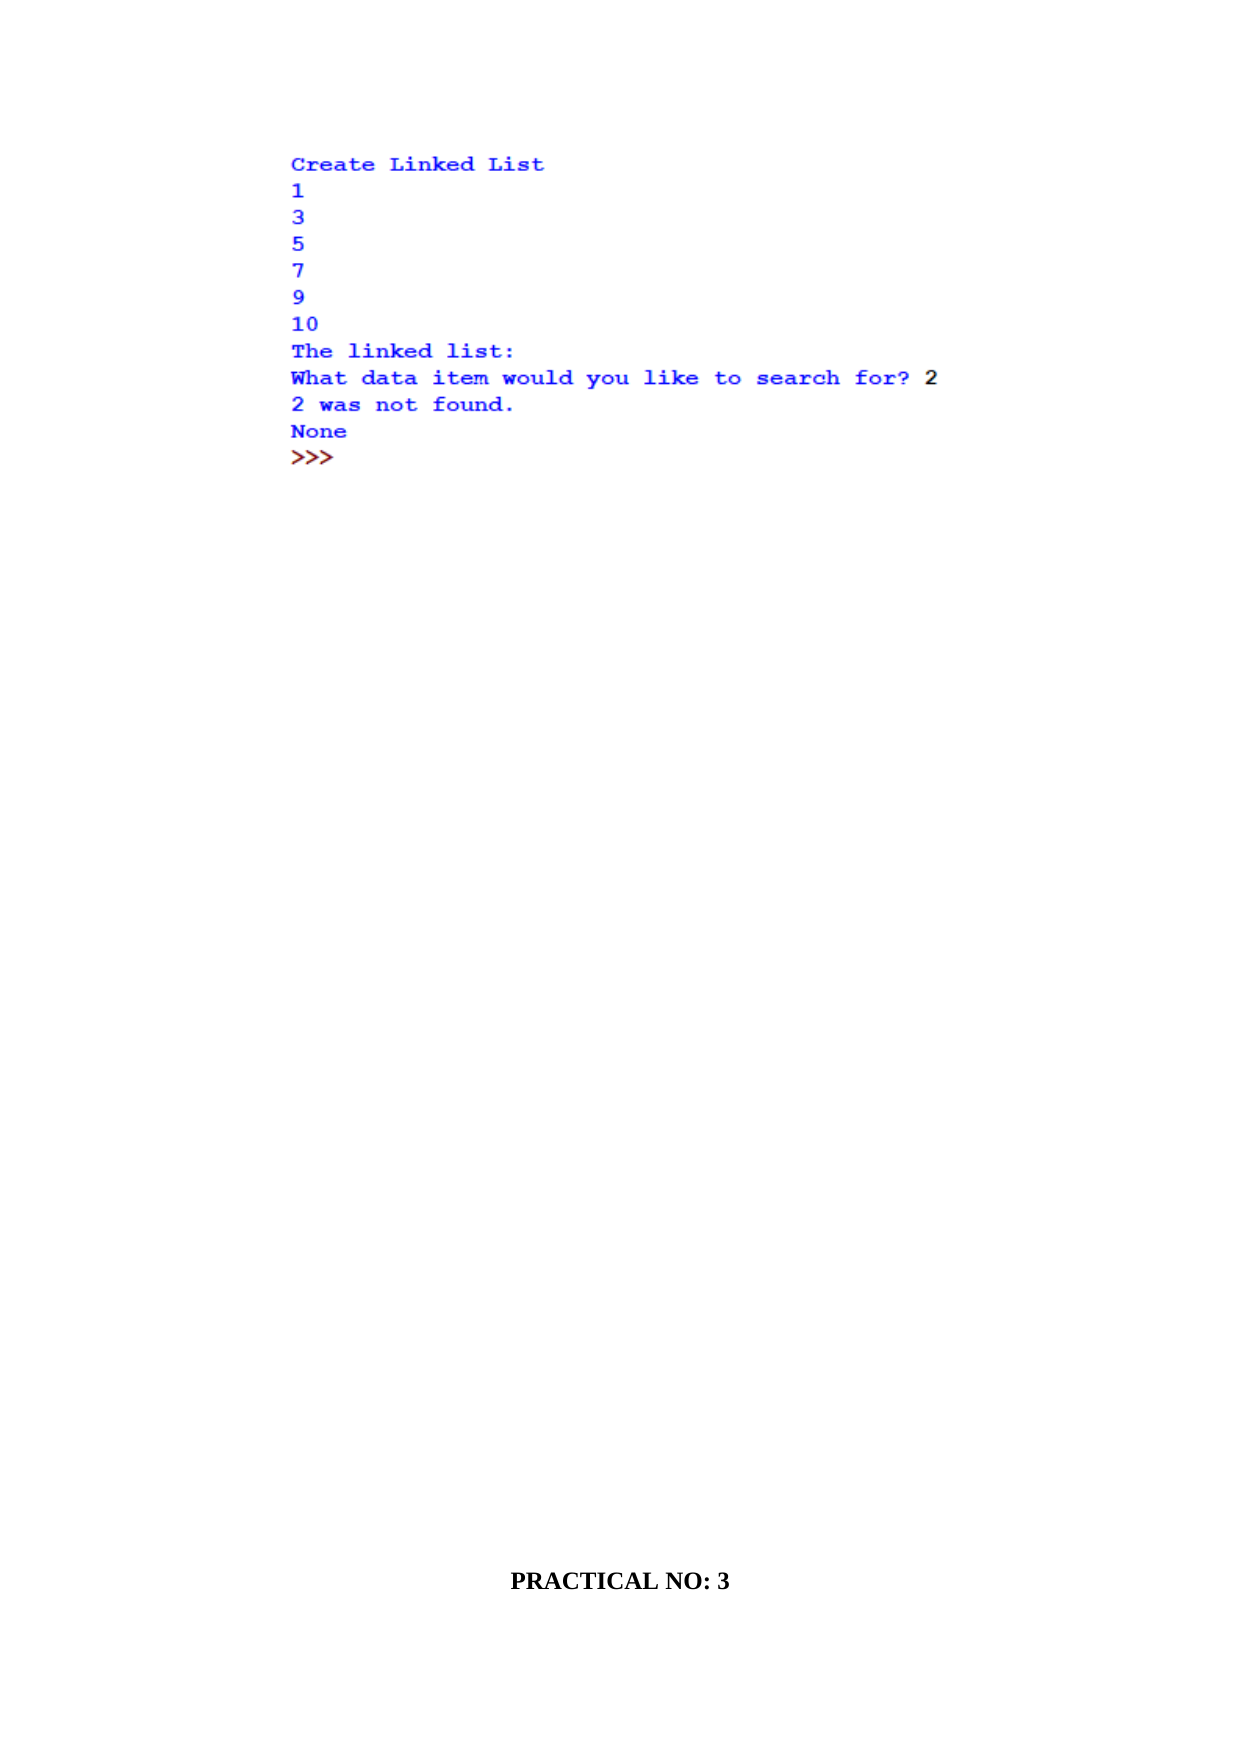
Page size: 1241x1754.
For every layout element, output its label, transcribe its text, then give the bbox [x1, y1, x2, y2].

picture [285, 150, 956, 474]
text PRACTICAL NO: 3 [150, 1566, 1090, 1595]
